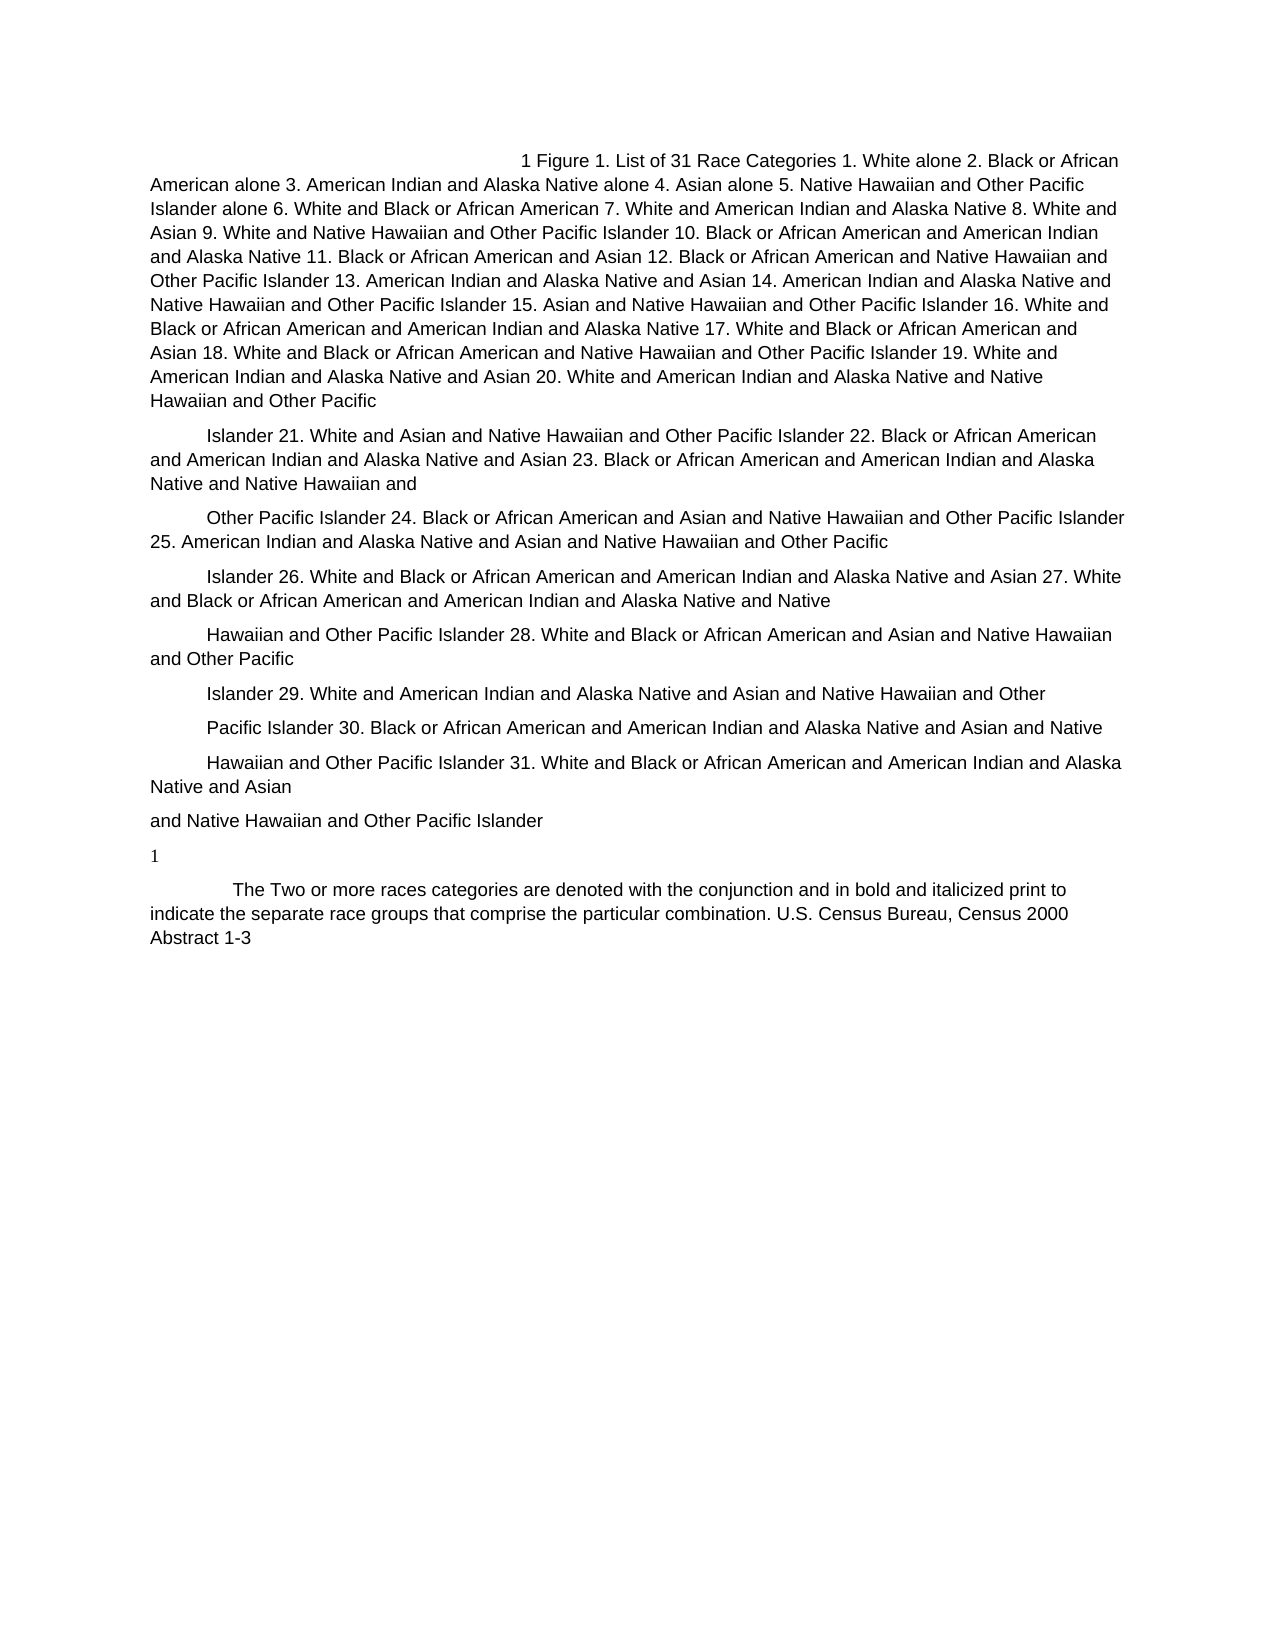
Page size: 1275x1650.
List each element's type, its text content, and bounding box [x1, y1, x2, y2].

text Pacific Islander 30. Black or African American and American Indian and Alaska Native and Asian and Native [150, 718, 1125, 739]
text Islander 29. White and American Indian and Alaska Native and Asian and Native Hawaiian and Other [150, 683, 1125, 704]
text The Two or more races categories are denoted with the conjunction and in bold and italicized print to indicate the separate race groups that comprise the particular combination. U.S. Census Bureau, Census 2000 Abstract 1-3 [150, 879, 1125, 948]
text Hawaiian and Other Pacific Islander 28. White and Black or African American and Asian and Native Hawaiian and Other Pacific [150, 625, 1125, 670]
text Islander 21. White and Asian and Native Hawaiian and Other Pacific Islander 22. Black or African American and American Indian and Alaska Native and Asian 23. Black or African American and American Indian and Alaska Native and Native Hawaiian and [150, 425, 1125, 494]
text 1 Figure 1. List of 31 Race Categories 1. White alone 2. Black or African American alone 3. American Indian and Alaska Native alone 4. Asian alone 5. Native Hawaiian and Other Pacific Islander alone 6. White and Black or African American 7. White and American Indian and Alaska Native 8. White and Asian 9. White and Native Hawaiian and Other Pacific Islander 10. Black or African American and American Indian and Alaska Native 11. Black or African American and Asian 12. Black or African American and Native Hawaiian and Other Pacific Islander 13. American Indian and Alaska Native and Asian 14. American Indian and Alaska Native and Native Hawaiian and Other Pacific Islander 15. Asian and Native Hawaiian and Other Pacific Islander 16. White and Black or African American and American Indian and Alaska Native 17. White and Black or African American and Asian 18. White and Black or African American and Native Hawaiian and Other Pacific Islander 19. White and American Indian and Alaska Native and Asian 20. White and American Indian and Alaska Native and Native Hawaiian and Other Pacific [150, 150, 1125, 412]
text Hawaiian and Other Pacific Islander 31. White and Black or African American and American Indian and Alaska Native and Asian [150, 752, 1125, 797]
text Other Pacific Islander 24. Black or African American and Asian and Native Hawaiian and Other Pacific Islander 25. American Indian and Alaska Native and Asian and Native Hawaiian and Other Pacific [150, 508, 1125, 553]
text 1 [150, 845, 1125, 866]
text Islander 26. White and Black or African American and American Indian and Alaska Native and Asian 27. White and Black or African American and American Indian and Alaska Native and Native [150, 566, 1125, 611]
text and Native Hawaiian and Other Pacific Islander [150, 811, 1125, 832]
